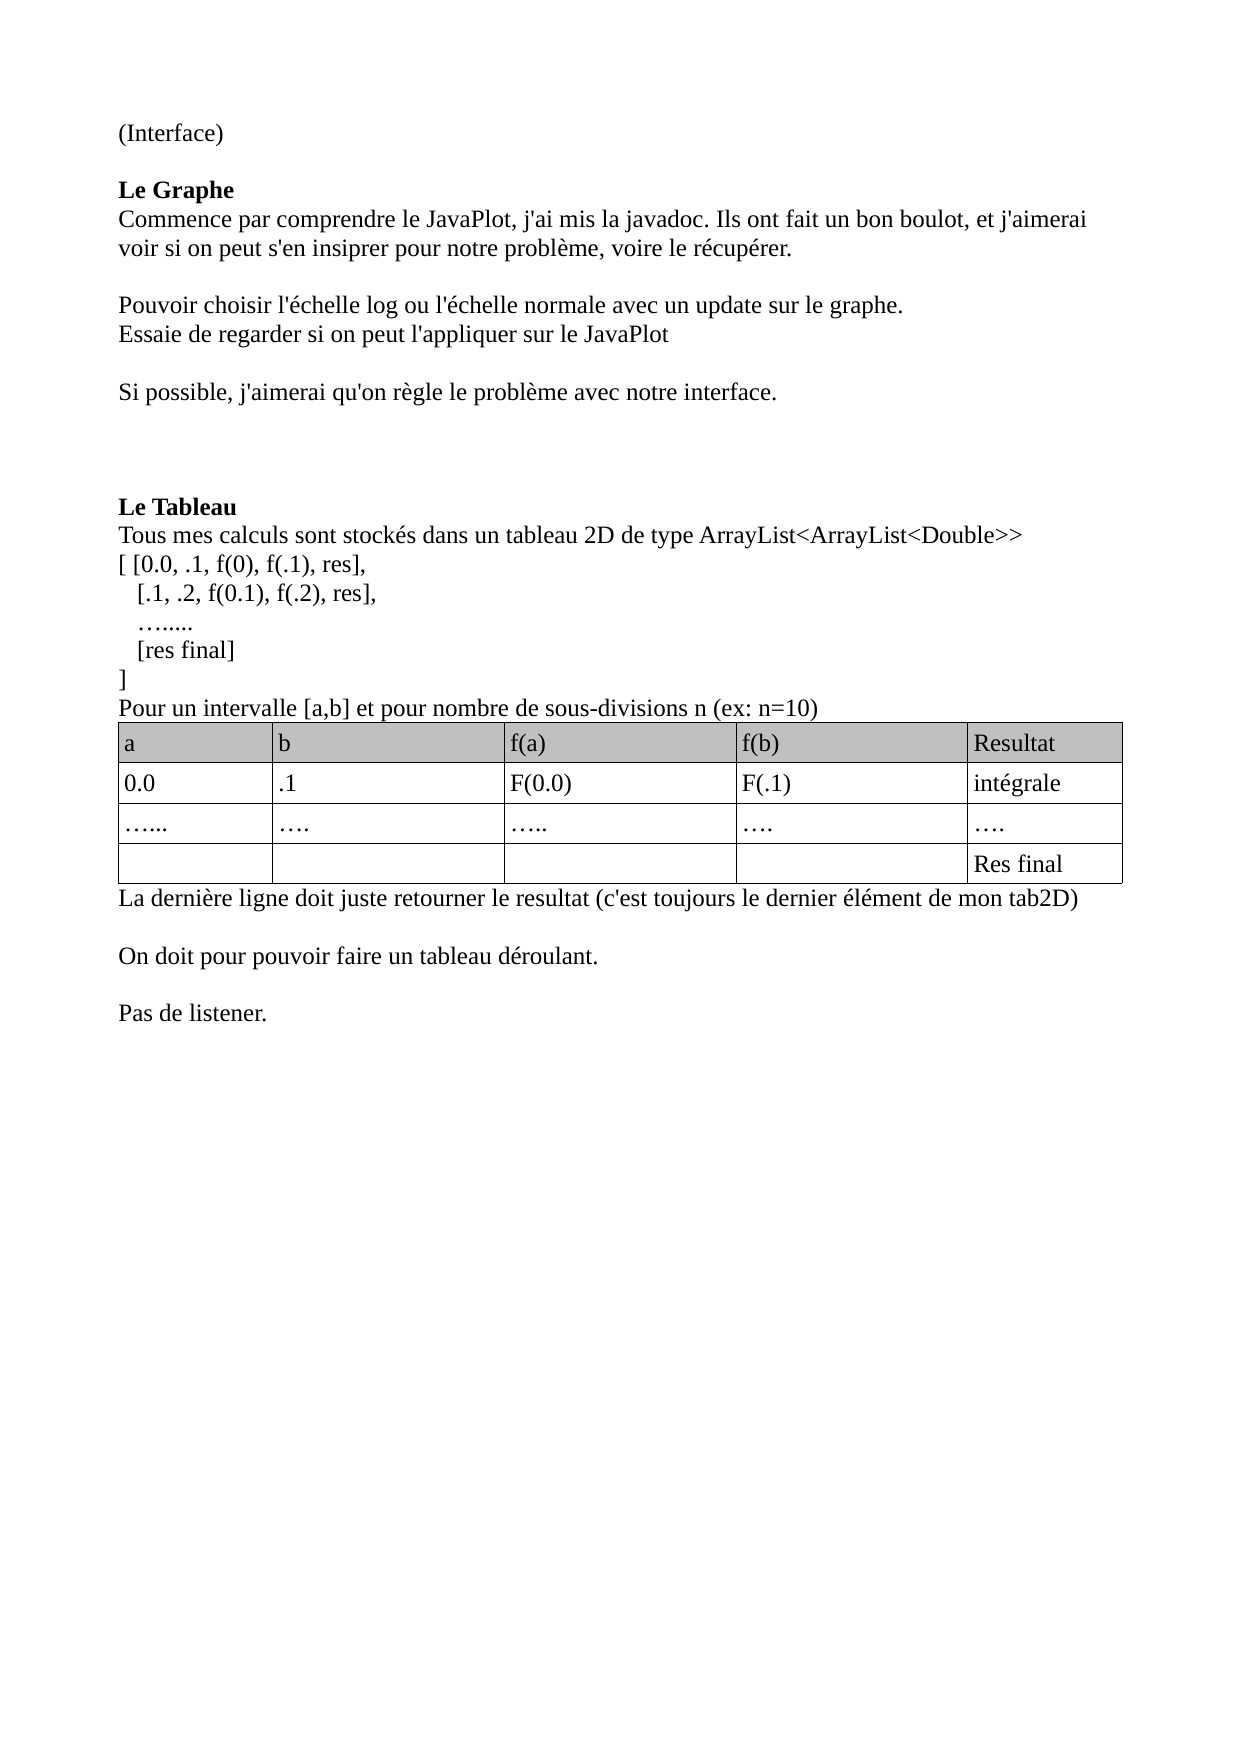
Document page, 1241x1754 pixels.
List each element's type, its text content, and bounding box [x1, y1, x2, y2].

text [res final] [118, 636, 1122, 664]
table_cell …... [119, 804, 272, 843]
table_cell …. [273, 804, 504, 843]
table_cell [273, 844, 504, 883]
text Pour un intervalle [a,b] et pour nombre de sous-divisions n (ex: n=10) [118, 693, 1122, 722]
table_cell F(0.0) [505, 763, 736, 802]
text Essaie de regarder si on peut l'appliquer sur le JavaPlot [118, 319, 1122, 348]
table_header f(a) [505, 723, 736, 762]
table_cell 0.0 [119, 763, 272, 802]
table_cell ….. [505, 804, 736, 843]
table_header b [273, 723, 504, 762]
text [.1, .2, f(0.1), f(.2), res], [118, 578, 1122, 607]
table_cell …. [968, 804, 1122, 843]
text Si possible, j'aimerai qu'on règle le problème avec notre interface. [118, 377, 1122, 406]
text La dernière ligne doit juste retourner le resultat (c'est toujours le dernier élément de mon tab2D) [118, 884, 1122, 912]
table_cell .1 [273, 763, 504, 802]
table_header f(b) [737, 723, 967, 762]
table_cell intégrale [968, 763, 1122, 802]
table_cell F(.1) [737, 763, 967, 802]
table_header Resultat [968, 723, 1122, 762]
text ] [118, 664, 1122, 693]
table_cell …. [737, 804, 967, 843]
table_cell [505, 844, 736, 883]
text Pouvoir choisir l'échelle log ou l'échelle normale avec un update sur le graphe. [118, 291, 1122, 319]
text On doit pour pouvoir faire un tableau déroulant. [118, 941, 1122, 969]
table_header a [119, 723, 272, 762]
text Pas de listener. [118, 998, 1122, 1027]
text Tous mes calculs sont stockés dans un tableau 2D de type ArrayList<ArrayList<Double>> [118, 521, 1122, 549]
table_cell [119, 844, 272, 883]
table_cell [737, 844, 967, 883]
text Commence par comprendre le JavaPlot, j'ai mis la javadoc. Ils ont fait un bon boulot, et j'aimerai voir si on peut s'en insiprer pour notre problème, voire le récupérer. [118, 204, 1122, 262]
text [ [0.0, .1, f(0), f(.1), res], [118, 549, 1122, 578]
text Le Tableau [118, 492, 1122, 521]
table_cell Res final [968, 844, 1122, 883]
text (Interface) [118, 118, 1122, 147]
text …..... [118, 607, 1122, 636]
text Le Graphe [118, 176, 1122, 204]
